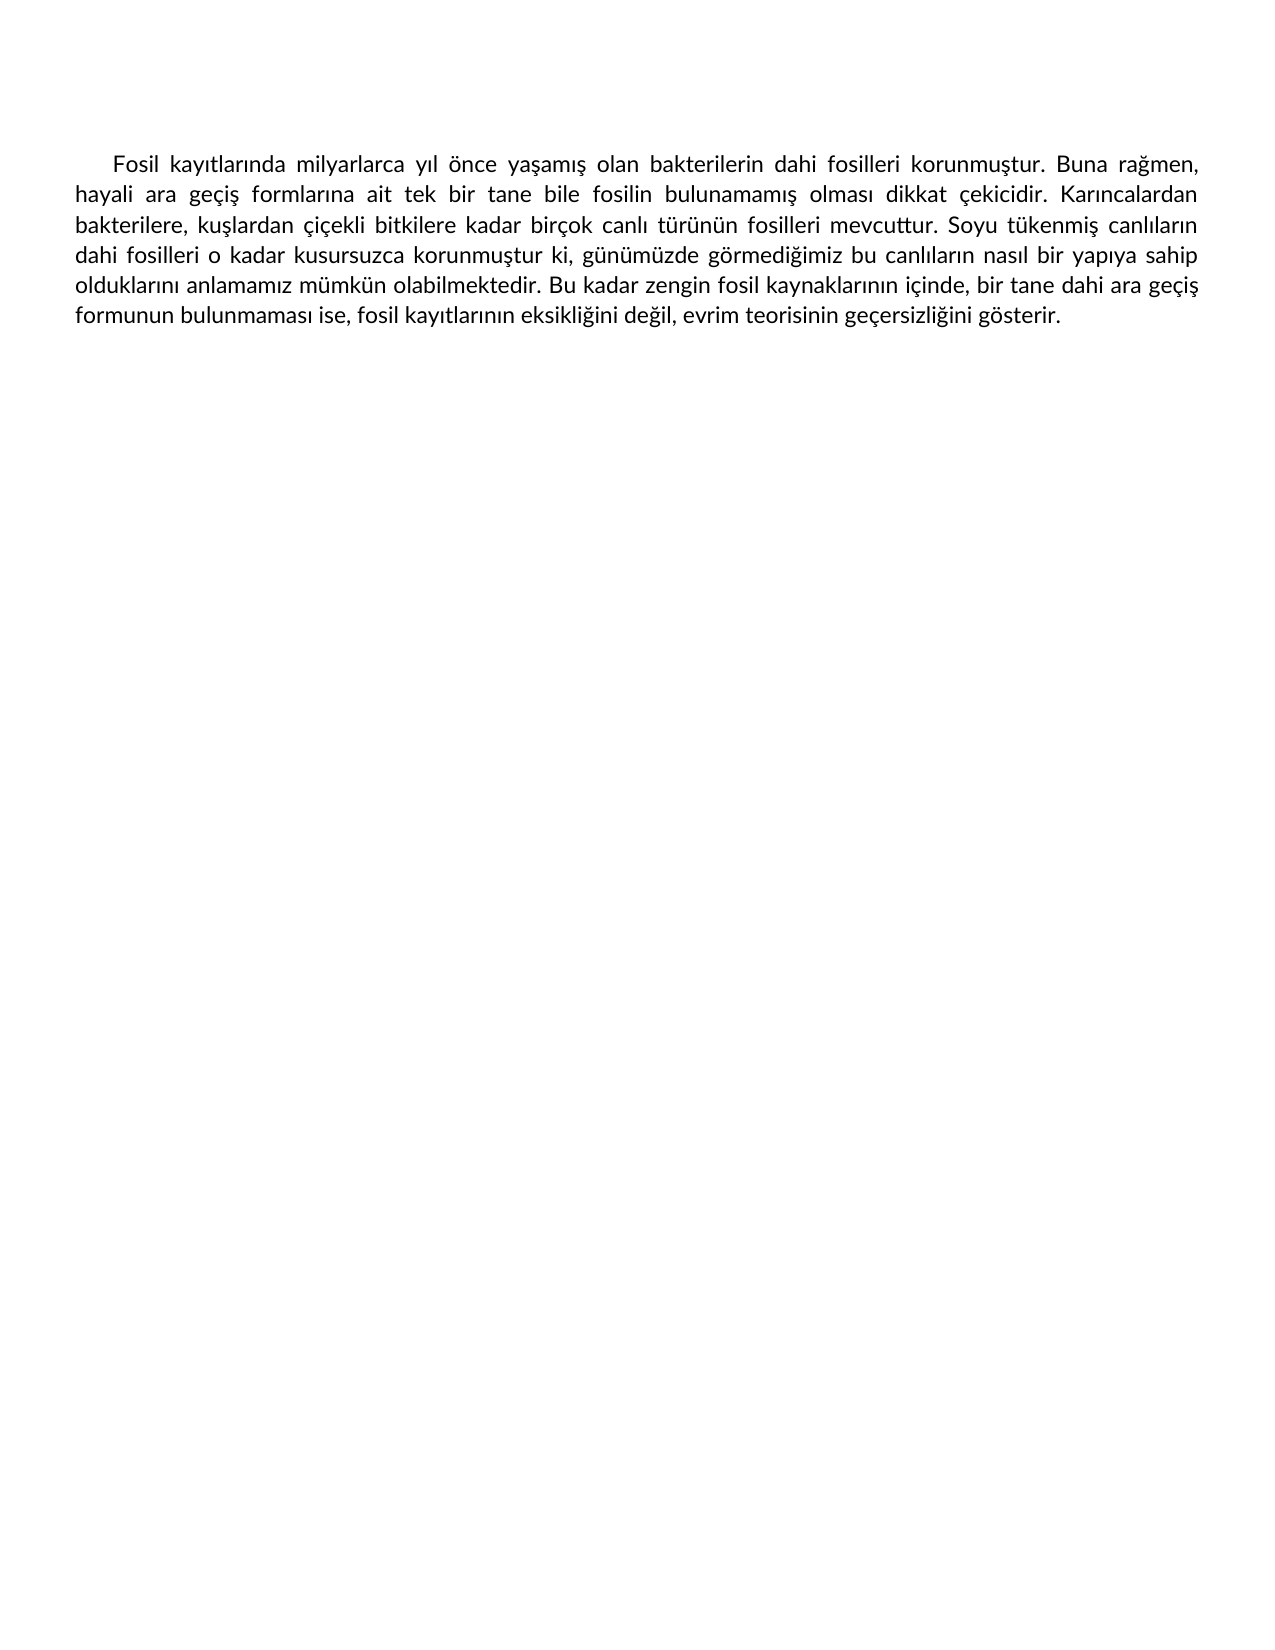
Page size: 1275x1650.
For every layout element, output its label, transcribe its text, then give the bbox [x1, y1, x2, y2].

text Fosil kayıtlarında milyarlarca yıl önce yaşamış olan bakterilerin dahi fosilleri korunmuştur. Buna rağmen, hayali ara geçiş formlarına ait tek bir tane bile fosilin bulunamamış olması dikkat çekicidir. Karıncalardan bakterilere, kuşlardan çiçekli bitkilere kadar birçok canlı türünün fosilleri mevcuttur. Soyu tükenmiş canlıların dahi fosilleri o kadar kusursuzca korunmuştur ki, günümüzde görmediğimiz bu canlıların nasıl bir yapıya sahip olduklarını anlamamız mümkün olabilmektedir. Bu kadar zengin fosil kaynaklarının içinde, bir tane dahi ara geçiş formunun bulunmaması ise, fosil kayıtlarının eksikliğini değil, evrim teorisinin geçersizliğini gösterir. [75, 150, 1200, 328]
